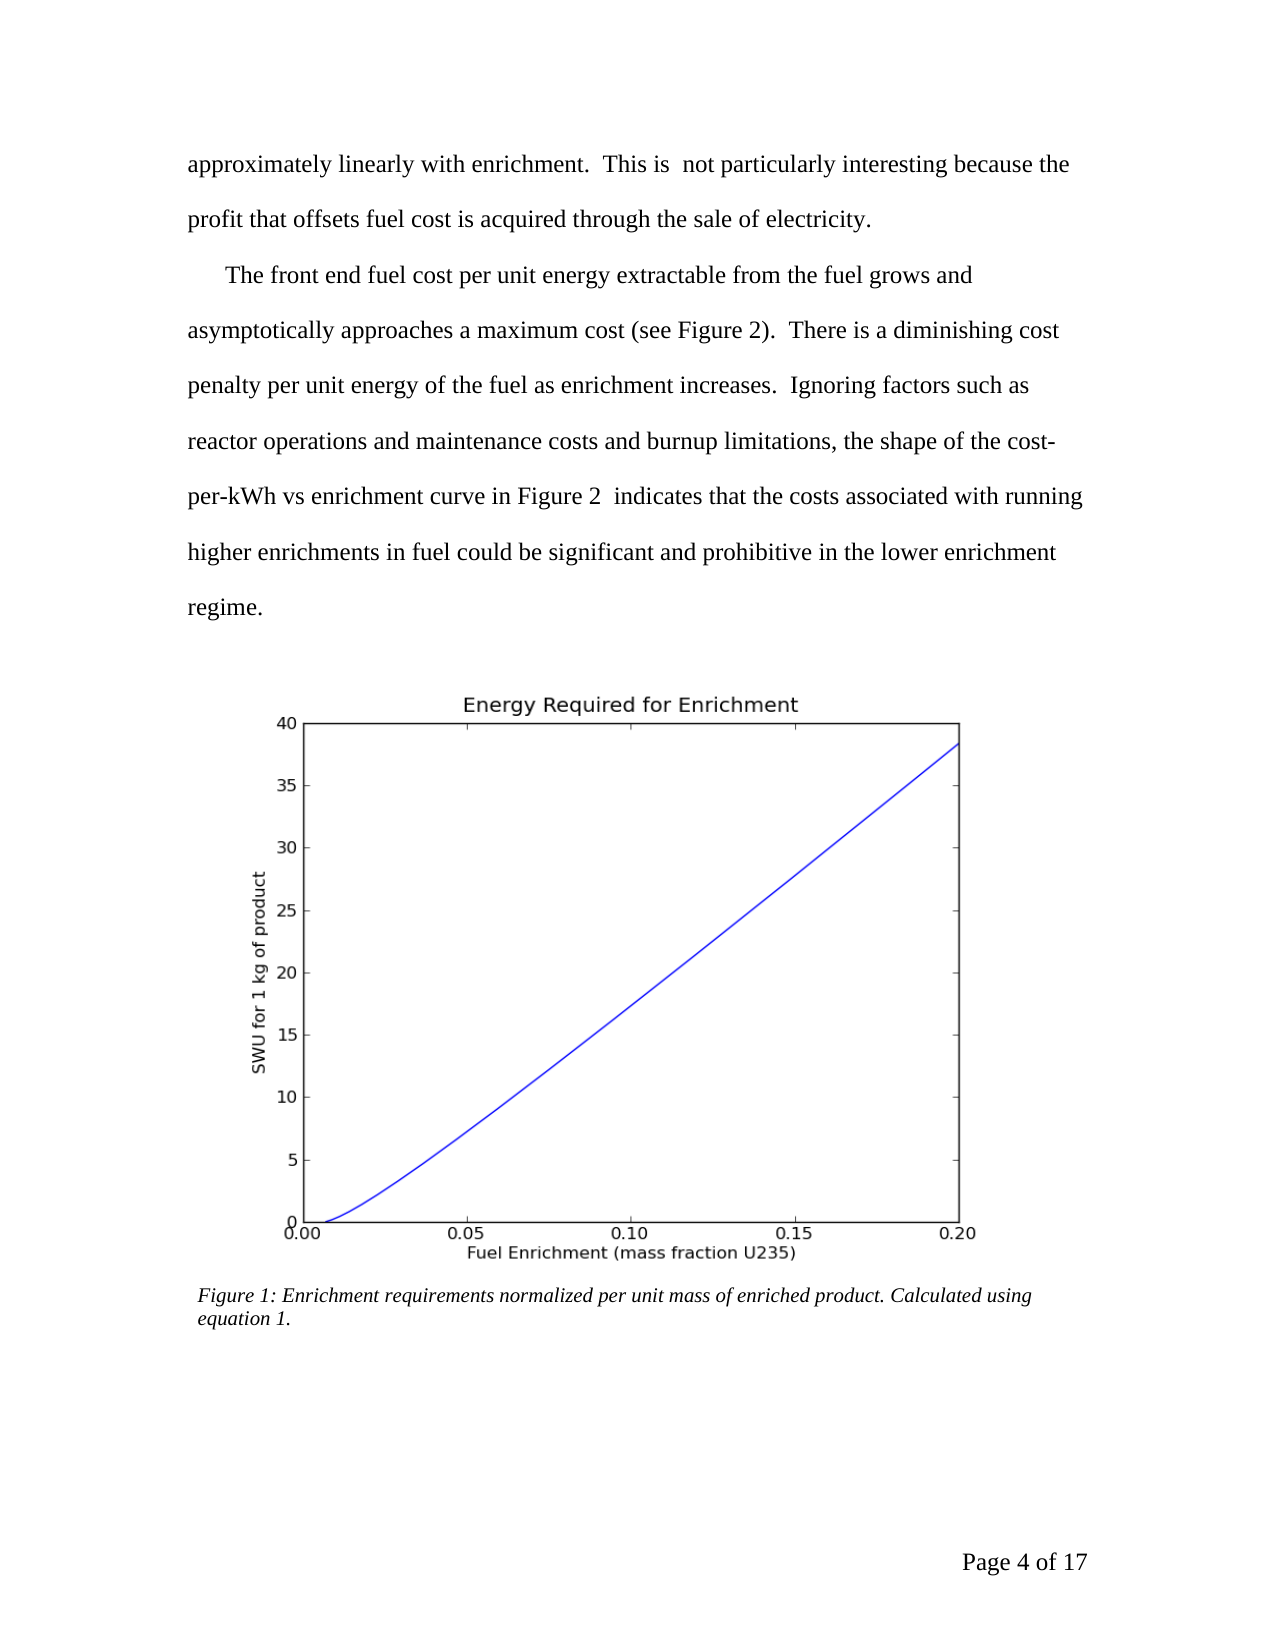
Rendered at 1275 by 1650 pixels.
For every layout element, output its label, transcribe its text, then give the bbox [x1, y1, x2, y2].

text The front end fuel cost per unit energy extractable from the fuel grows and asymptotically approaches a maximum cost (see Figure 2). There is a diminishing cost penalty per unit energy of the fuel as enrichment increases. Ignoring factors such as reactor operations and maintenance costs and burnup limitations, the shape of the cost-per-kWh vs enrichment curve in Figure 2 indicates that the costs associated with running higher enrichments in fuel could be significant and prohibitive in the lower enrichment regime. [187, 261, 1087, 621]
picture [197, 661, 1043, 1284]
text approximately linearly with enrichment. This is not particularly interesting because the profit that offsets fuel cost is acquired through the sale of electricity. [187, 150, 1087, 233]
text Figure 1: Enrichment requirements normalized per unit mass of enriched product. Calculated using equation 1. [197, 661, 1077, 1330]
